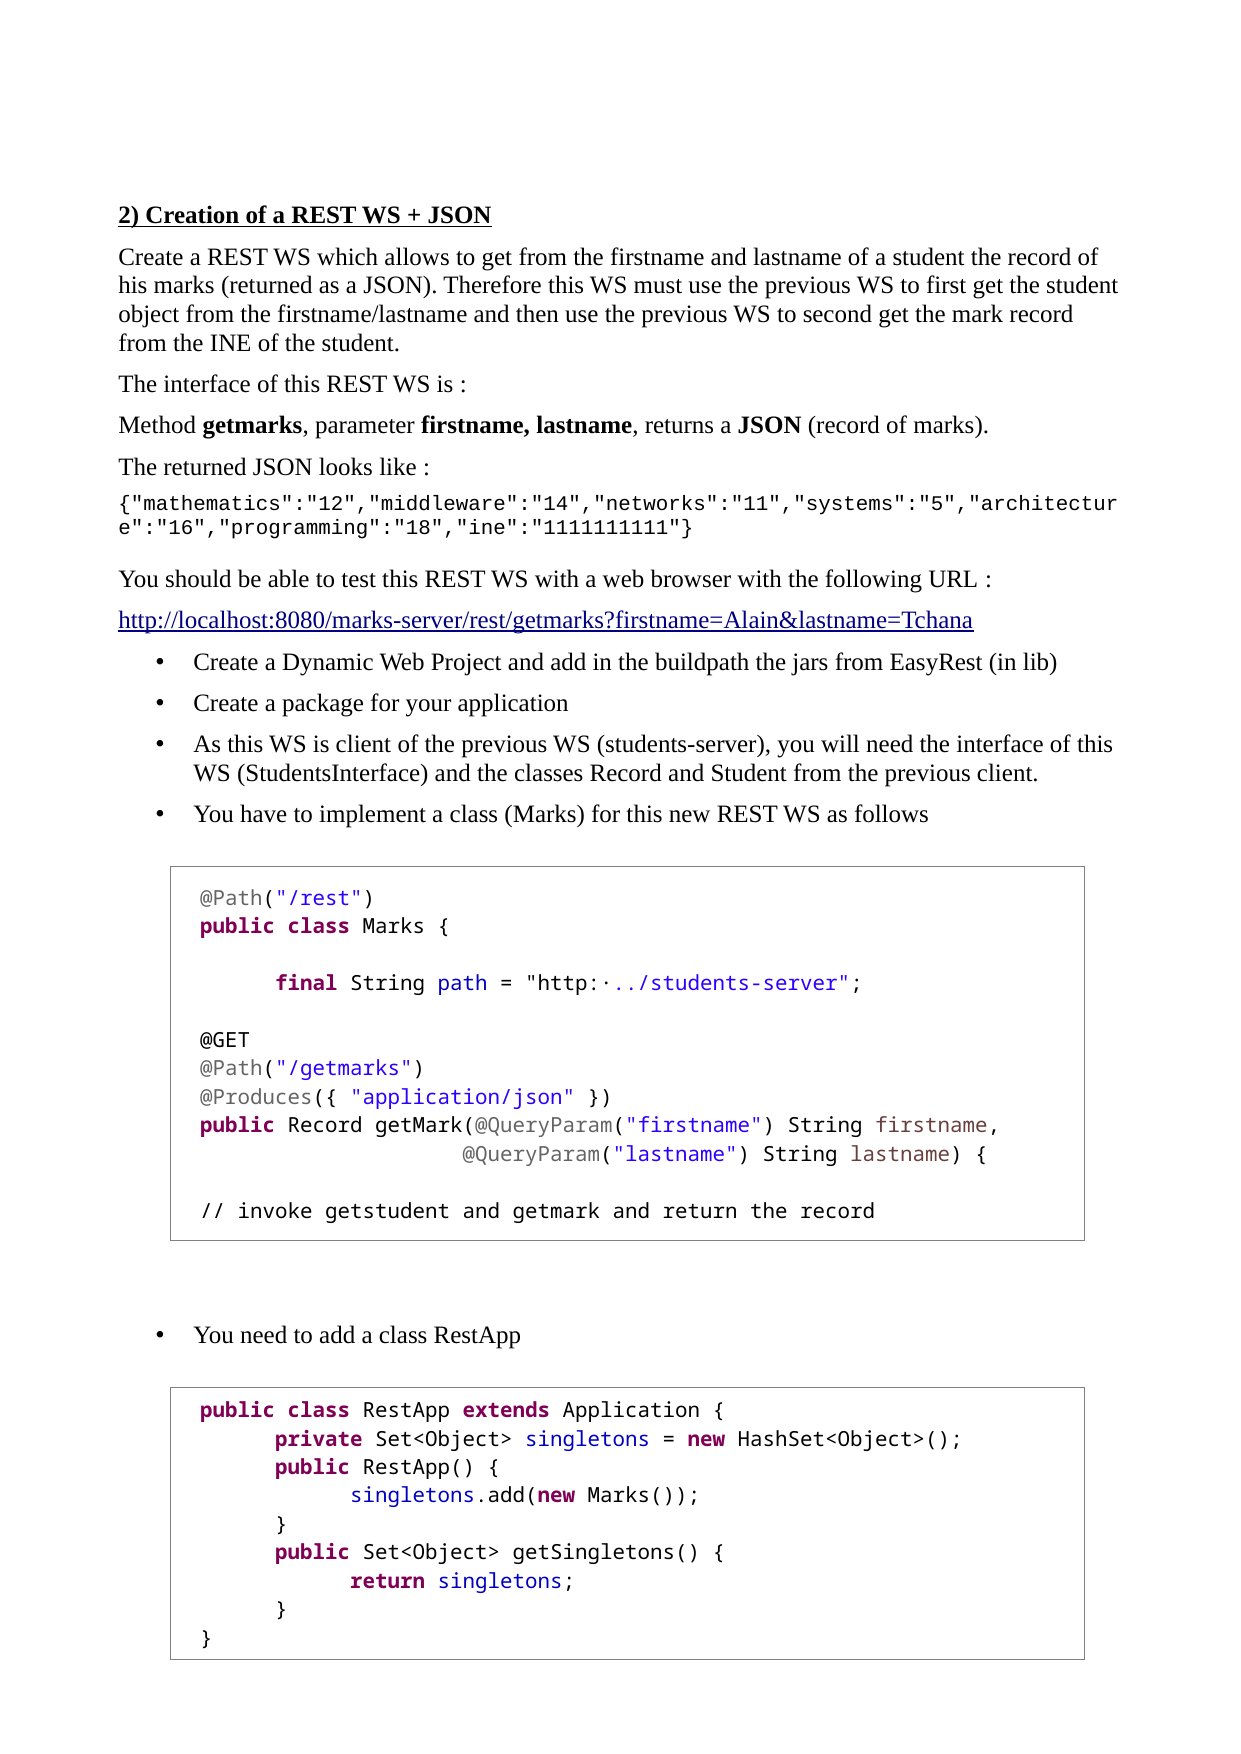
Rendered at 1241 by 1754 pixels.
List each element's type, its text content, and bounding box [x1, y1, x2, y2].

text Create a REST WS which allows to get from the firstname and lastname of a student the record of his marks (returned as a JSON). Therefore this WS must use the previous WS to first get the student object from the firstname/lastname and then use the previous WS to second get the mark record from the INE of the student. [118, 242, 1122, 357]
text The returned JSON looks like : [118, 452, 1122, 481]
list Create a Dynamic Web Project and add in the buildpath the jars from EasyRest (in lib) [156, 647, 1122, 675]
list Create a package for your application [156, 688, 1122, 717]
text 2) Creation of a REST WS + JSON [118, 201, 1122, 229]
list As this WS is client of the previous WS (students-server), you will need the interface of this WS (StudentsInterface) and the classes Record and Student from the previous client. [156, 729, 1122, 787]
text Method getmarks, parameter firstname, lastname, returns a JSON (record of marks). [118, 411, 1122, 439]
text {"mathematics":"12","middleware":"14","networks":"11","systems":"5","architecture":"16","programming":"18","ine":"1111111111"} [118, 493, 1122, 540]
text You should be able to test this REST WS with a web browser with the following URL : [118, 564, 1122, 593]
list You have to implement a class (Marks) for this new REST WS as follows [156, 799, 1122, 828]
list You need to add a class RestApp [156, 1320, 1122, 1348]
text The interface of this REST WS is : [118, 369, 1122, 398]
text http://localhost:8080/marks-server/rest/getmarks?firstname=Alain&lastname=Tchana [118, 605, 1122, 634]
